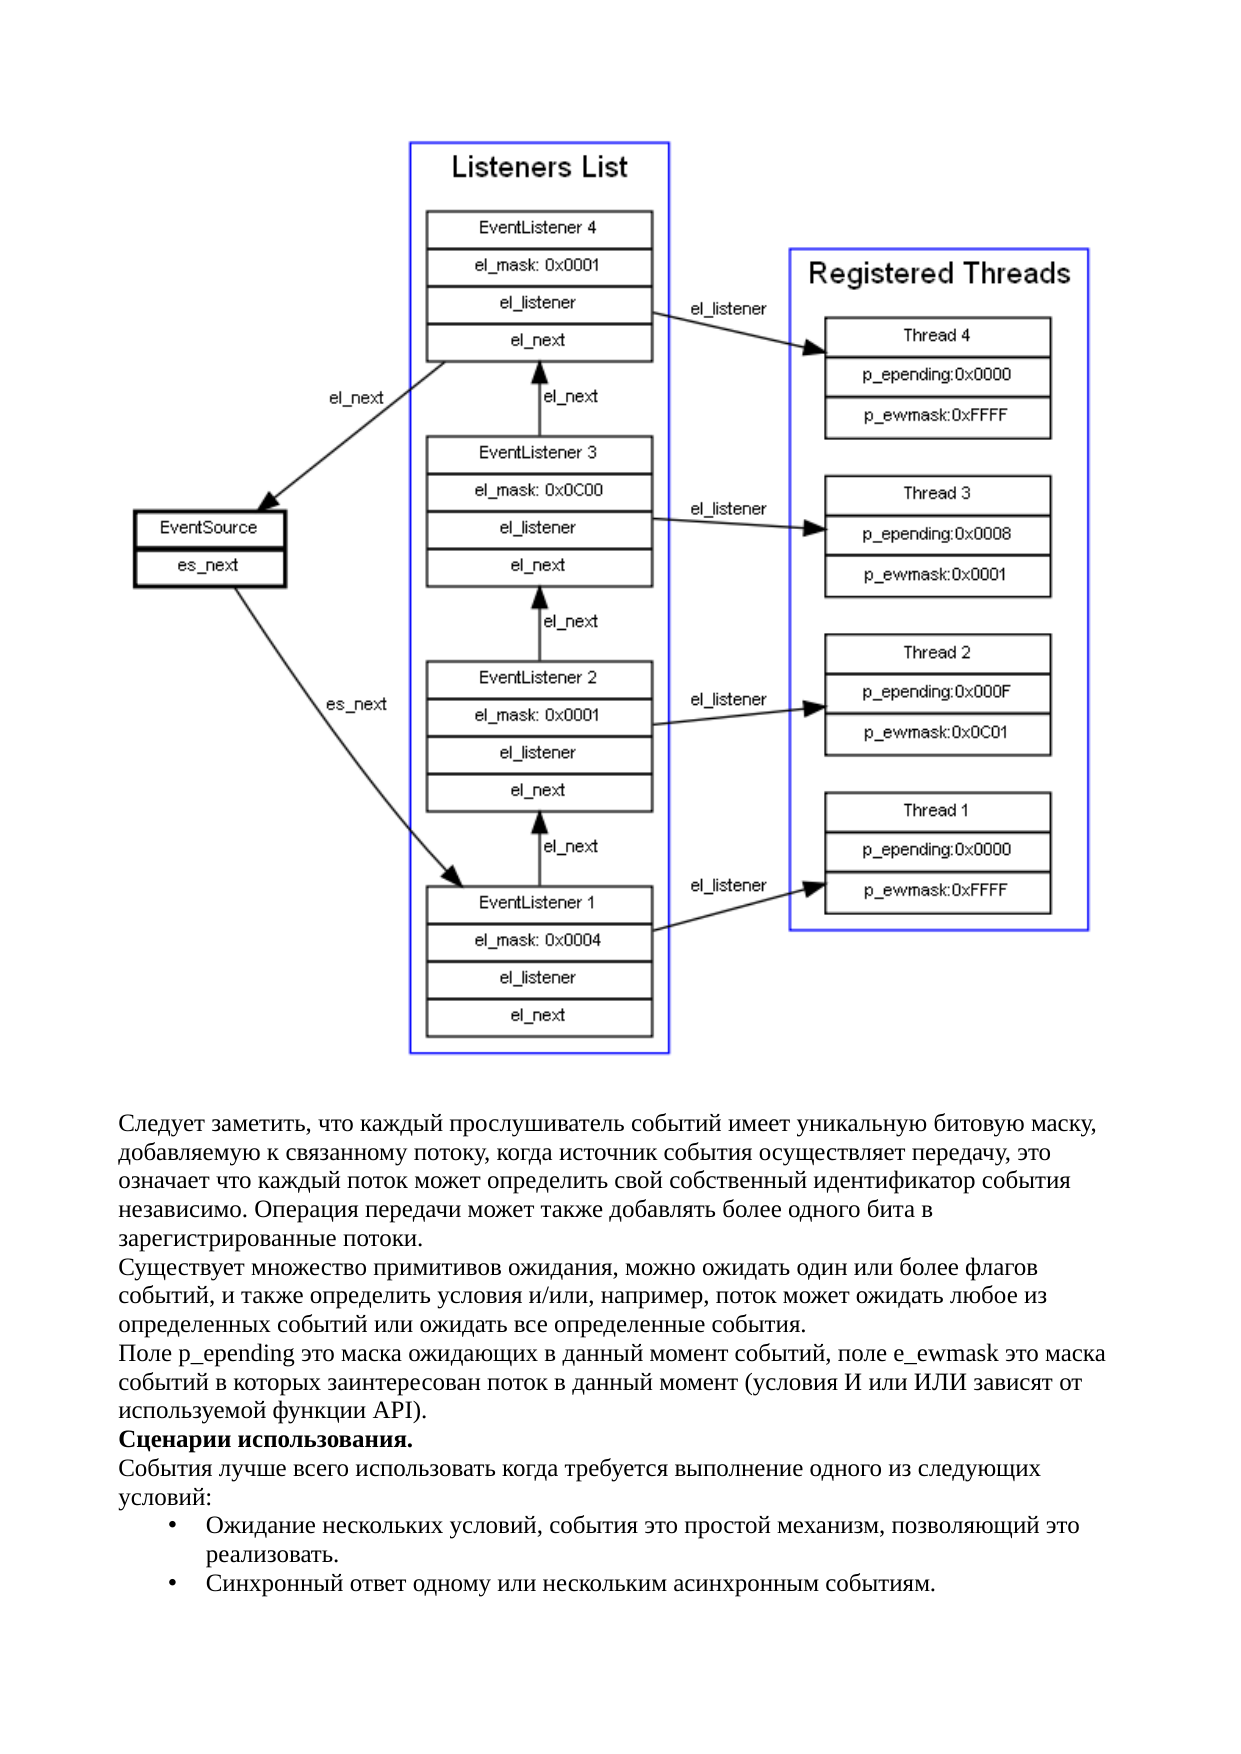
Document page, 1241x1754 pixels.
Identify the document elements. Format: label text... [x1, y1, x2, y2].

text Существует множество примитивов ожидания, можно ожидать один или более флагов событий, и также определить условия и/или, например, поток может ожидать любое из определенных событий или ожидать все определенные события. [118, 1252, 1122, 1338]
text События лучше всего использовать когда требуется выполнение одного из следующих условий: [118, 1453, 1122, 1510]
picture [127, 118, 1114, 1079]
list Ожидание нескольких условий, события это простой механизм, позволяющий это реализовать. [168, 1510, 1122, 1568]
text Следует заметить, что каждый прослушиватель событий имеет уникальную битовую маску, добавляемую к связанному потоку, когда источник события осуществляет передачу, это означает что каждый поток может определить свой собственный идентификатор события независимо. Операция передачи может также добавлять более одного бита в зарегистрированные потоки. [118, 1108, 1122, 1252]
list Синхронный ответ одному или нескольким асинхронным событиям. [168, 1568, 1122, 1597]
text Сценарии использования. [118, 1424, 1122, 1453]
text Поле p_epending это маска ожидающих в данный момент событий, поле e_ewmask это маска событий в которых заинтересован поток в данный момент (условия И или ИЛИ зависят от используемой функции API). [118, 1338, 1122, 1424]
